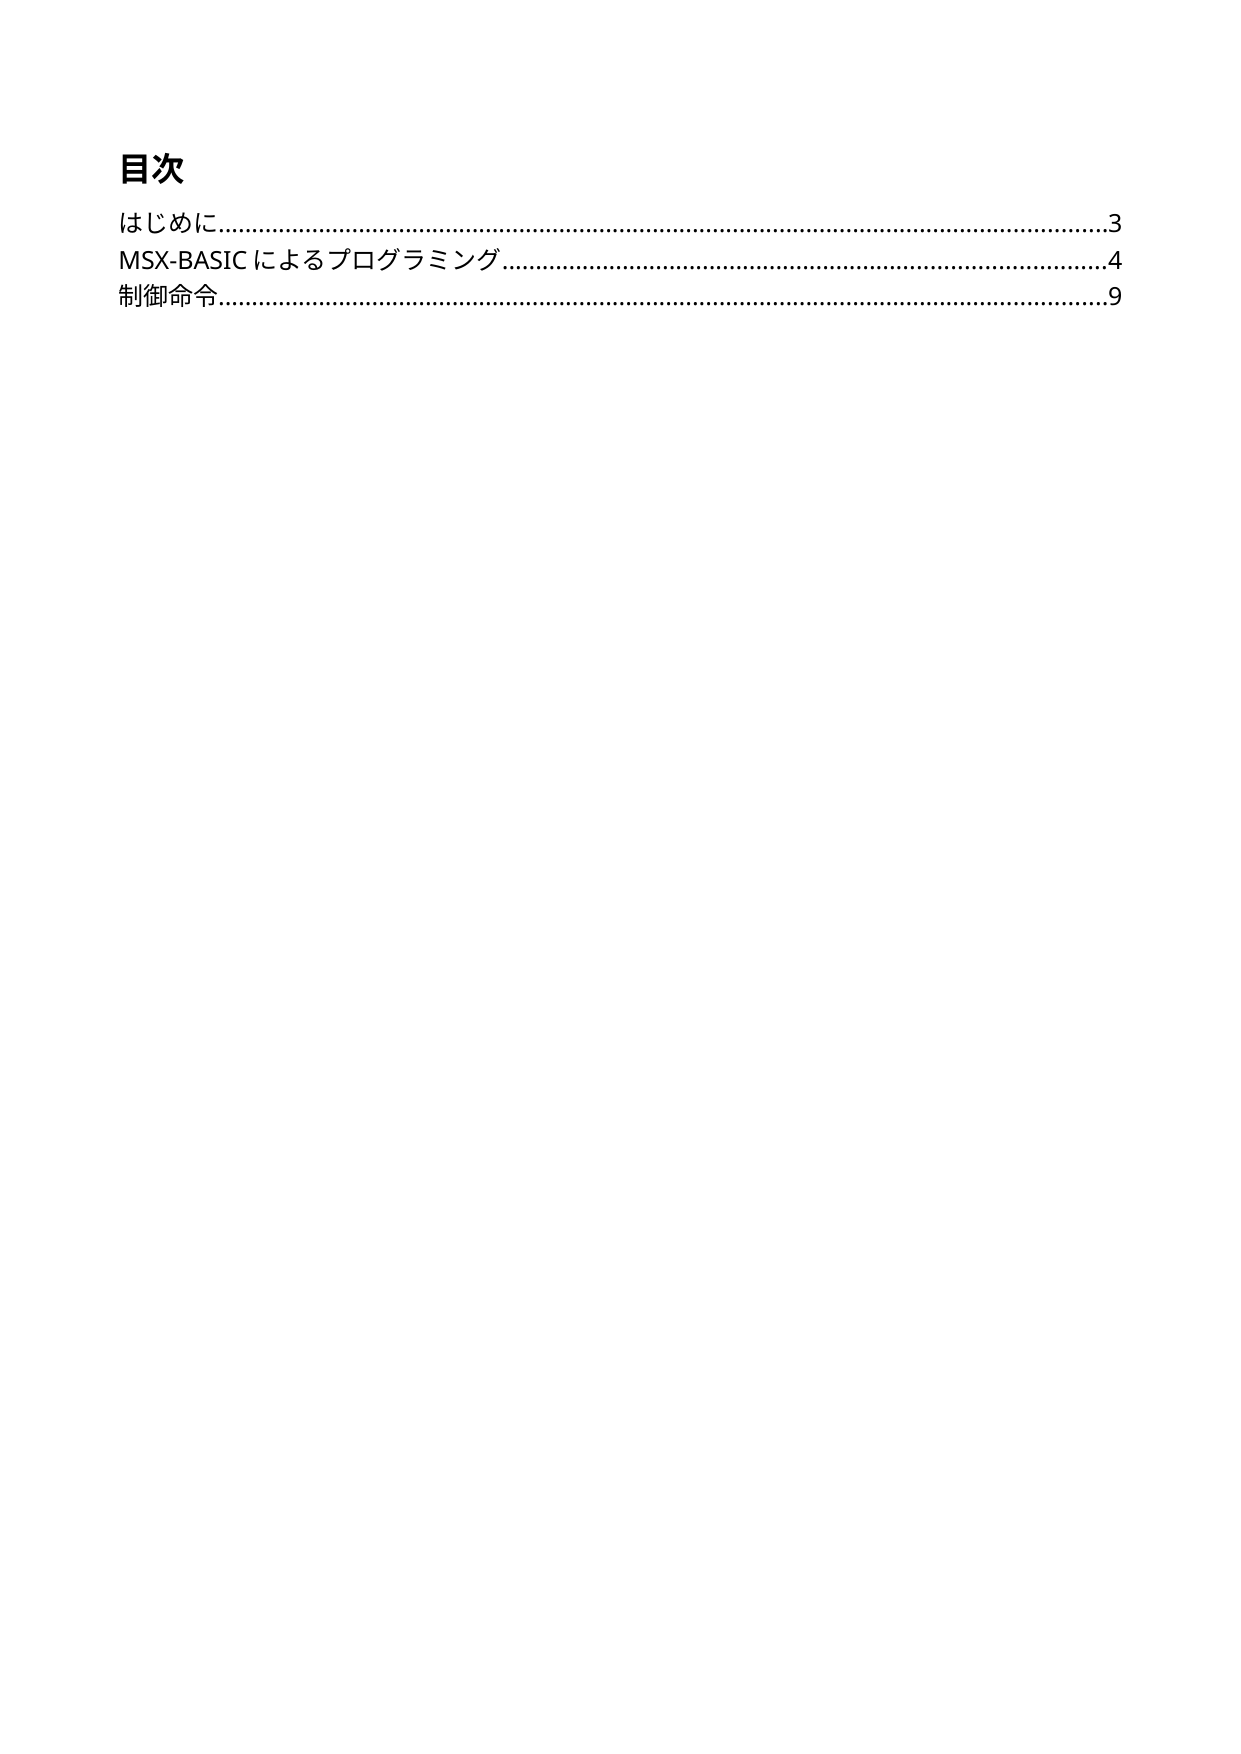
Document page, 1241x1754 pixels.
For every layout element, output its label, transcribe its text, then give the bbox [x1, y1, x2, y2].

text MSX-BASICによるプログラミング 4 [118, 240, 1122, 276]
text はじめに 3 [118, 204, 1122, 240]
subtitle 目次 [118, 143, 1122, 191]
text 制御命令 9 [118, 276, 1122, 313]
